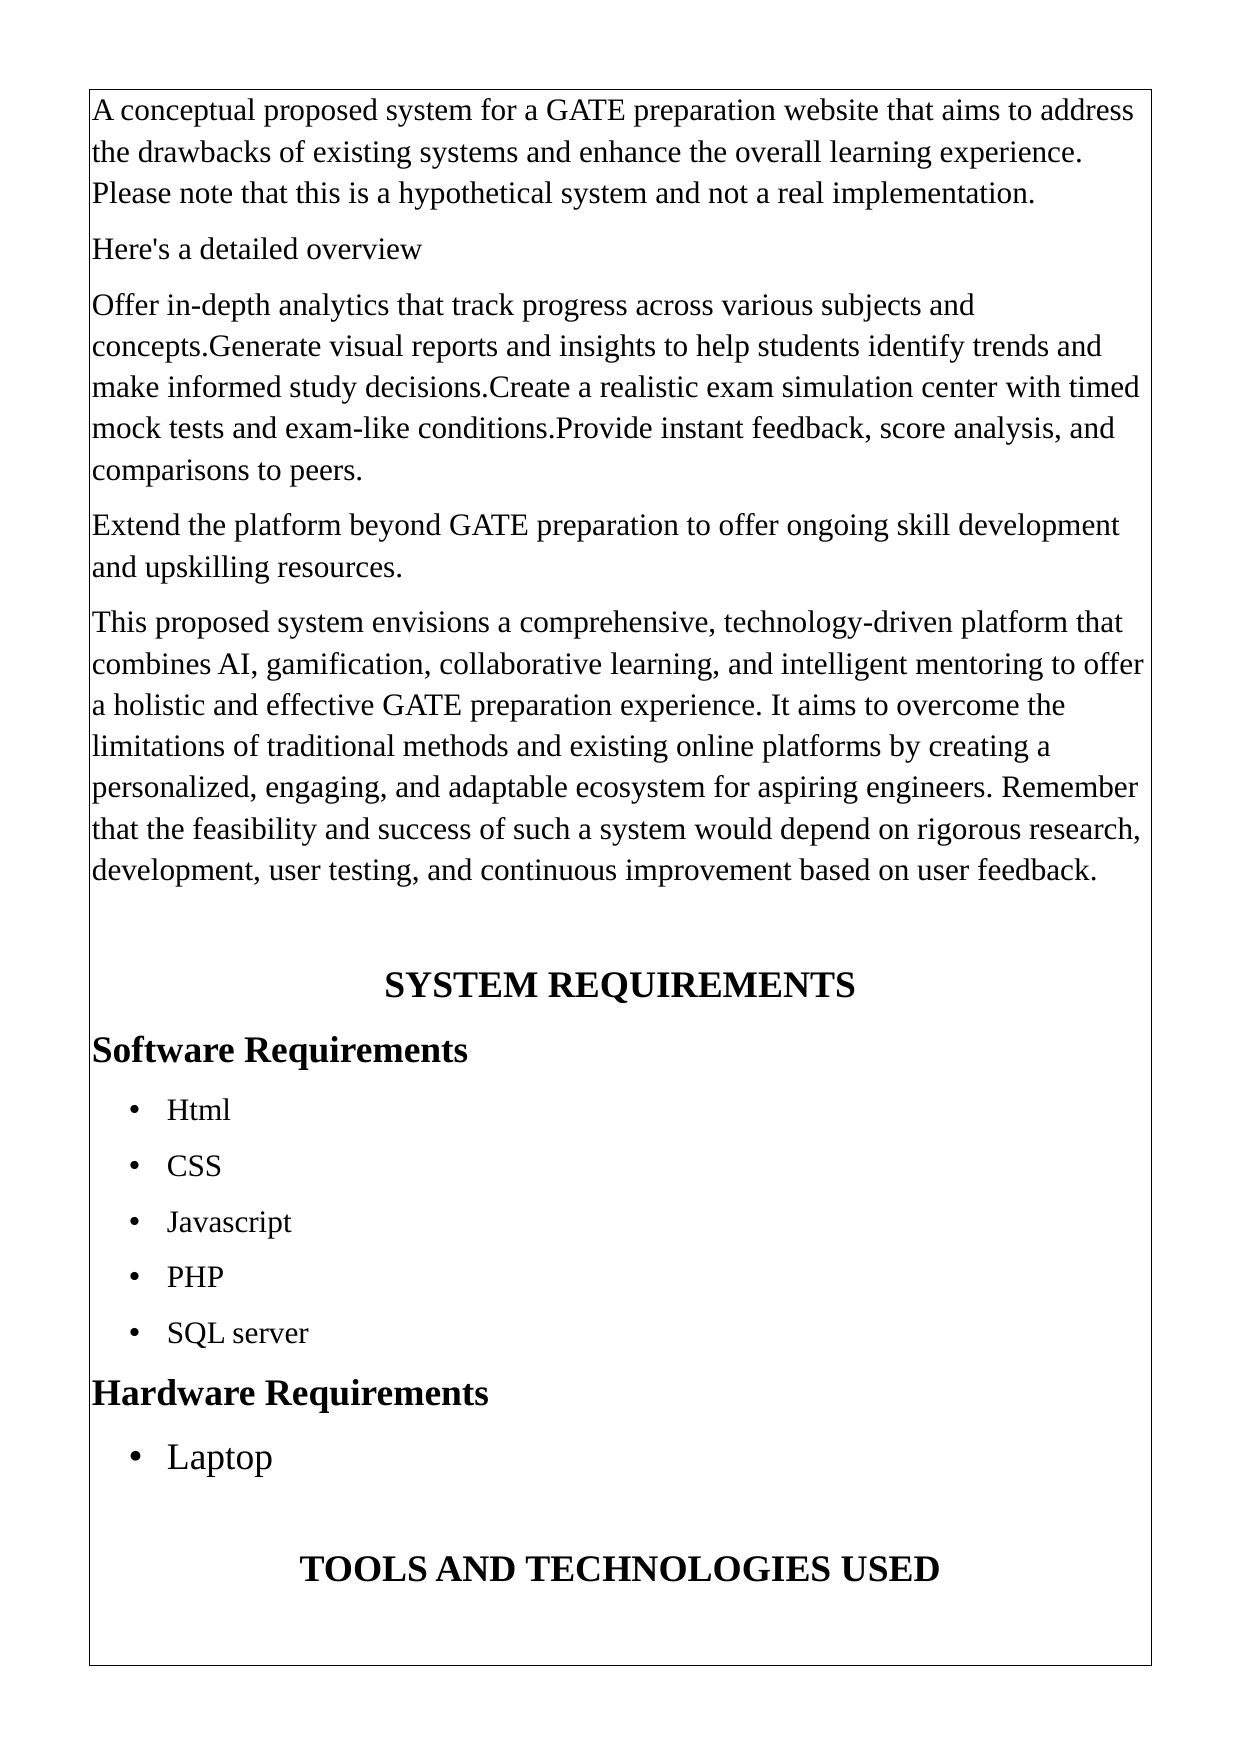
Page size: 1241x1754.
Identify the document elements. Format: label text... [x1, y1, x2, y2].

list SQL server [129, 1314, 1149, 1350]
text TOOLS AND TECHNOLOGIES USED [92, 1546, 1149, 1589]
text SYSTEM REQUIREMENTS [92, 963, 1149, 1006]
text This proposed system envisions a comprehensive, technology-driven platform that combines AI, gamification, collaborative learning, and intelligent mentoring to offer a holistic and effective GATE preparation experience. It aims to overcome the limitations of traditional methods and existing online platforms by creating a personalized, engaging, and adaptable ecosystem for aspiring engineers. Remember that the feasibility and success of such a system would depend on rigorous research, development, user testing, and continuous improvement based on user feedback. [92, 604, 1149, 887]
list Javascript [129, 1203, 1149, 1239]
text Hardware Requirements [92, 1370, 1149, 1413]
list Laptop [129, 1434, 1149, 1478]
text Software Requirements [92, 1027, 1149, 1070]
text Offer in-depth analytics that track progress across various subjects and concepts.Generate visual reports and insights to help students identify trends and make informed study decisions.Create a realistic exam simulation center with timed mock tests and exam-like conditions.Provide instant feedback, score analysis, and comparisons to peers. [92, 286, 1149, 487]
text Here's a detailed overview [92, 230, 1149, 266]
text Extend the platform beyond GATE preparation to offer ongoing skill development and upskilling resources. [92, 507, 1149, 584]
list PHP [129, 1259, 1149, 1294]
list CSS [129, 1147, 1149, 1183]
text A conceptual proposed system for a GATE preparation website that aims to address the drawbacks of existing systems and enhance the overall learning experience. Please note that this is a hypothetical system and not a real implementation. [92, 92, 1149, 210]
list Html [129, 1091, 1149, 1127]
